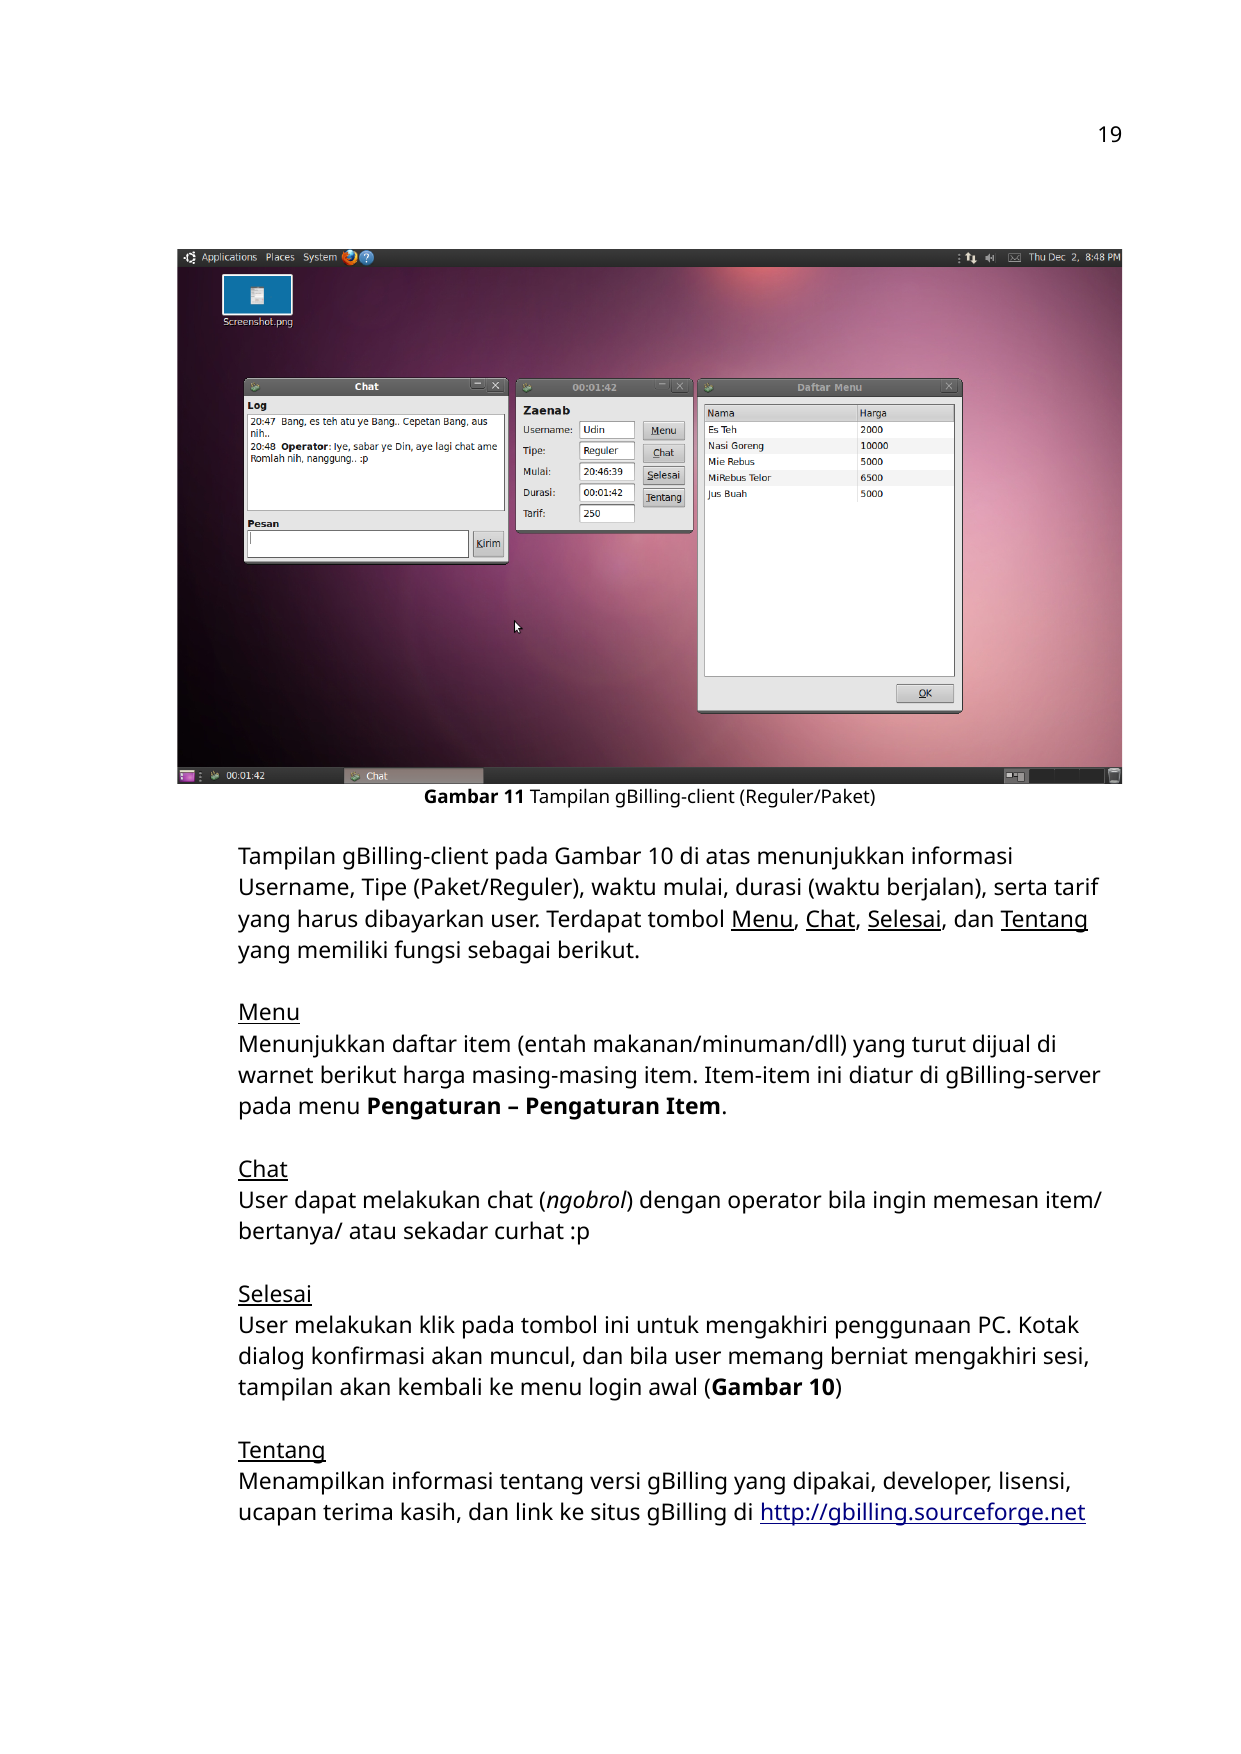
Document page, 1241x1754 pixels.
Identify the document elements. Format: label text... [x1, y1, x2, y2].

list Tampilan gBilling-client pada Gambar 10 di atas menunjukkan informasi Username, Tipe (Paket/Reguler), waktu mulai, durasi (waktu berjalan), serta tarif yang harus dibayarkan user. Terdapat tombol Menu, Chat, Selesai, dan Tentang yang memiliki fungsi sebagai berikut. Menu Menunjukkan daftar item (entah makanan/minuman/dll) yang turut dijual di warnet berikut harga masing-masing item. Item-item ini diatur di gBilling-server pada menu Pengaturan – Pengaturan Item. Chat User dapat melakukan chat (ngobrol) dengan operator bila ingin memesan item/ bertanya/ atau sekadar curhat :p Selesai User melakukan klik pada tombol ini untuk mengakhiri penggunaan PC. Kotak dialog konfirmasi akan muncul, dan bila user memang berniat mengakhiri sesi, tampilan akan kembali ke menu login awal (Gambar 10) Tentang Menampilkan informasi tentang versi gBilling yang dipakai, developer, lisensi, ucapan terima kasih, dan link ke situs gBilling di http://gbilling.sourceforge.net [238, 809, 1122, 1559]
picture [177, 249, 1123, 784]
list Gambar 11 Tampilan gBilling-client (Reguler/Paket) [177, 784, 1122, 809]
